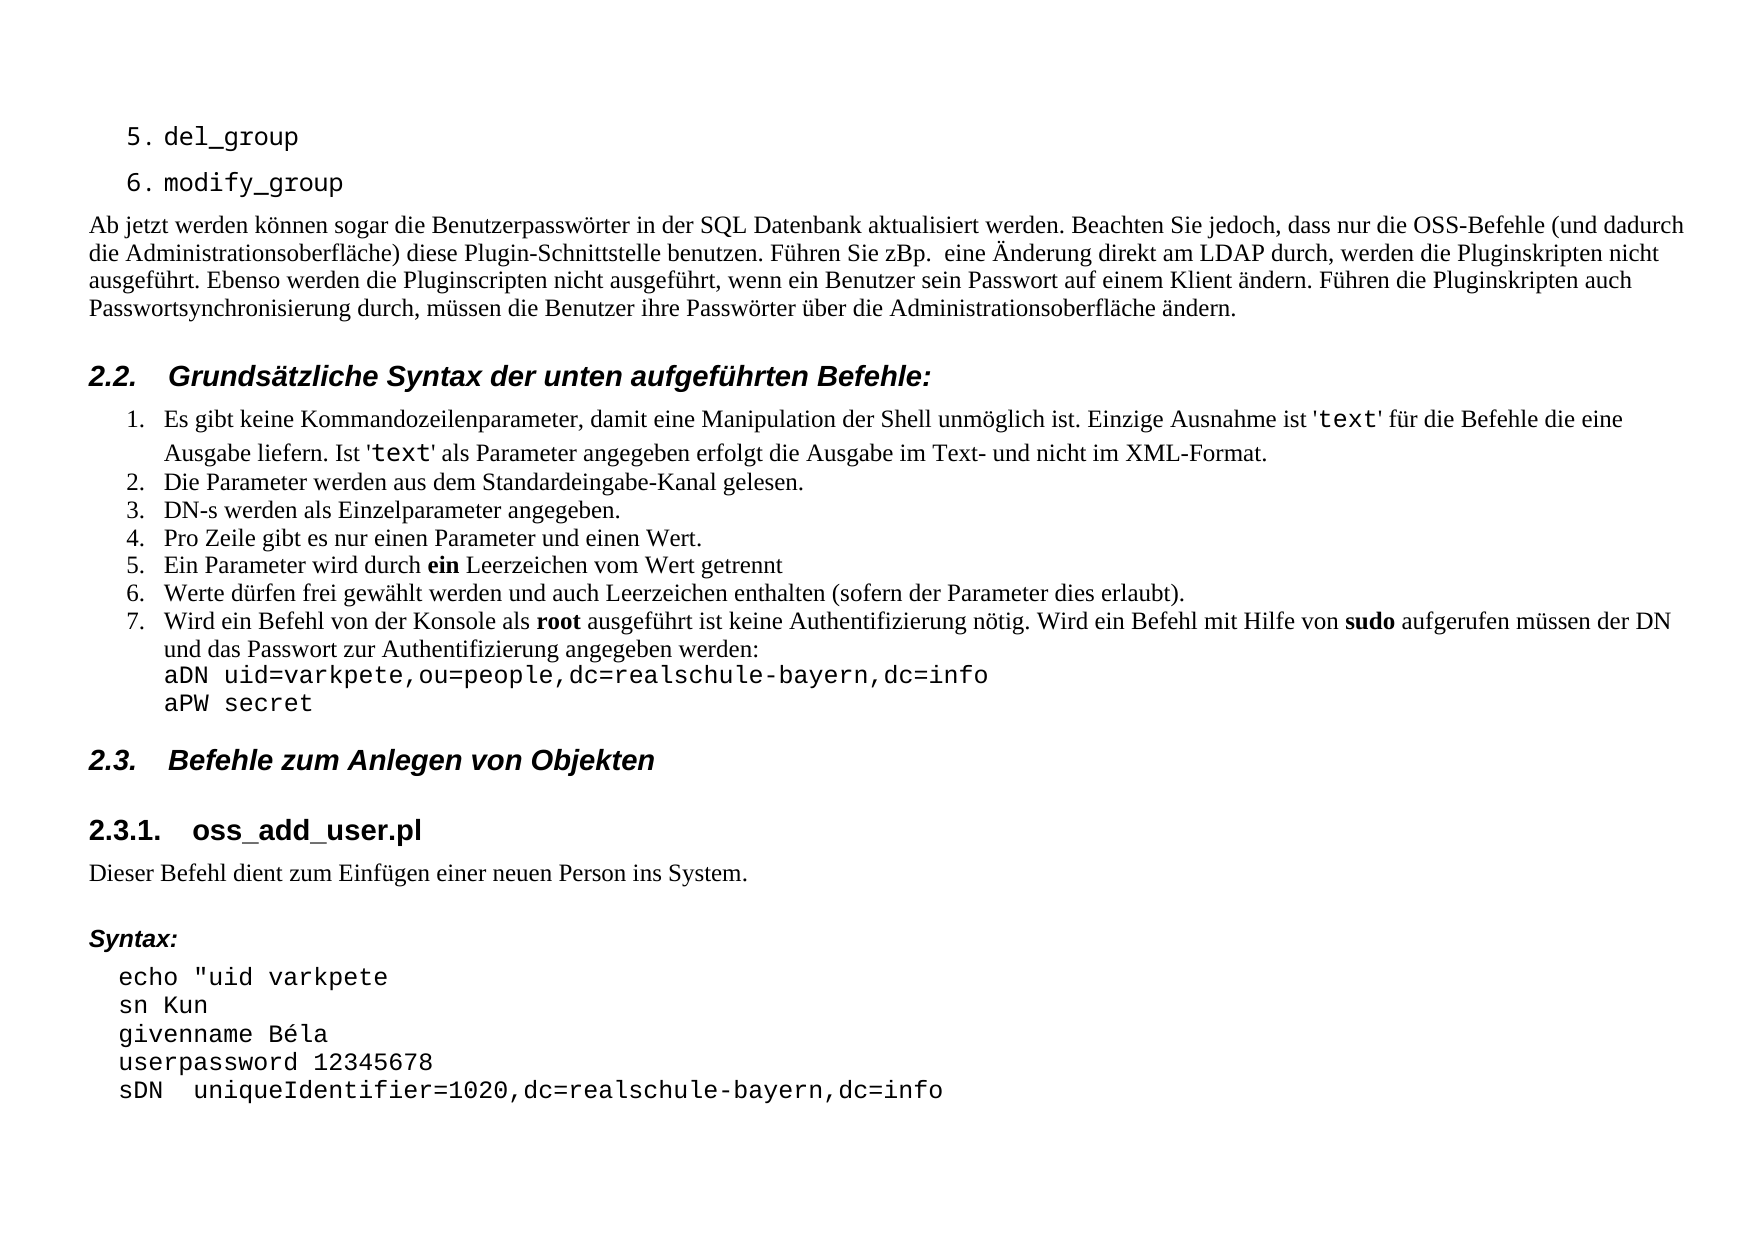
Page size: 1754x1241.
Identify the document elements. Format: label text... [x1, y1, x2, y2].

list Es gibt keine Kommandozeilenparameter, damit eine Manipulation der Shell unmöglich ist. Einzige Ausnahme ist 'text' für die Befehle die eine Ausgabe liefern. Ist 'text' als Parameter angegeben erfolgt die Ausgabe im Text- und nicht im XML-Format. [126, 405, 1695, 468]
text Ab jetzt werden können sogar die Benutzerpasswörter in der SQL Datenbank aktualisiert werden. Beachten Sie jedoch, dass nur die OSS-Befehle (und dadurch die Administrationsoberfläche) diese Plugin-Schnittstelle benutzen. Führen Sie zBp. eine Änderung direkt am LDAP durch, werden die Pluginskripten nicht ausgeführt. Ebenso werden die Pluginscripten nicht ausgeführt, wenn ein Benutzer sein Passwort auf einem Klient ändern. Führen die Pluginskripten auch Passwortsynchronisierung durch, müssen die Benutzer ihre Passwörter über die Administrationsoberfläche ändern. [88, 211, 1695, 322]
list del_group [126, 118, 1695, 152]
subtitle Syntax: [88, 924, 1695, 952]
list Wird ein Befehl von der Konsole als root ausgeführt ist keine Authentifizierung nötig. Wird ein Befehl mit Hilfe von sudo aufgerufen müssen der DN und das Passwort zur Authentifizierung angegeben werden: aDN uid=varkpete,ou=people,dc=realschule-bayern,dc=info aPW secret [126, 607, 1695, 719]
text sDN uniqueIdentifier=1020,dc=realschule-bayern,dc=info [118, 1078, 1695, 1106]
list Ein Parameter wird durch ein Leerzeichen vom Wert getrennt [126, 552, 1695, 579]
list Die Parameter werden aus dem Standardeingabe-Kanal gelesen. [126, 468, 1695, 496]
list modify_group [126, 165, 1695, 199]
subtitle oss_add_user.pl [88, 814, 1695, 847]
subtitle Grundsätzliche Syntax der unten aufgeführten Befehle: [88, 359, 1695, 392]
list DN-s werden als Einzelparameter angegeben. [126, 496, 1695, 524]
list Pro Zeile gibt es nur einen Parameter und einen Wert. [126, 524, 1695, 552]
text Dieser Befehl dient zum Einfügen einer neuen Person ins System. [88, 859, 1695, 887]
text userpassword 12345678 [118, 1050, 1695, 1078]
list Werte dürfen frei gewählt werden und auch Leerzeichen enthalten (sofern der Parameter dies erlaubt). [126, 579, 1695, 607]
text echo "uid varkpete [118, 965, 1695, 993]
text sn Kun givenname Béla [118, 993, 1695, 1050]
subtitle Befehle zum Anlegen von Objekten [88, 744, 1695, 777]
